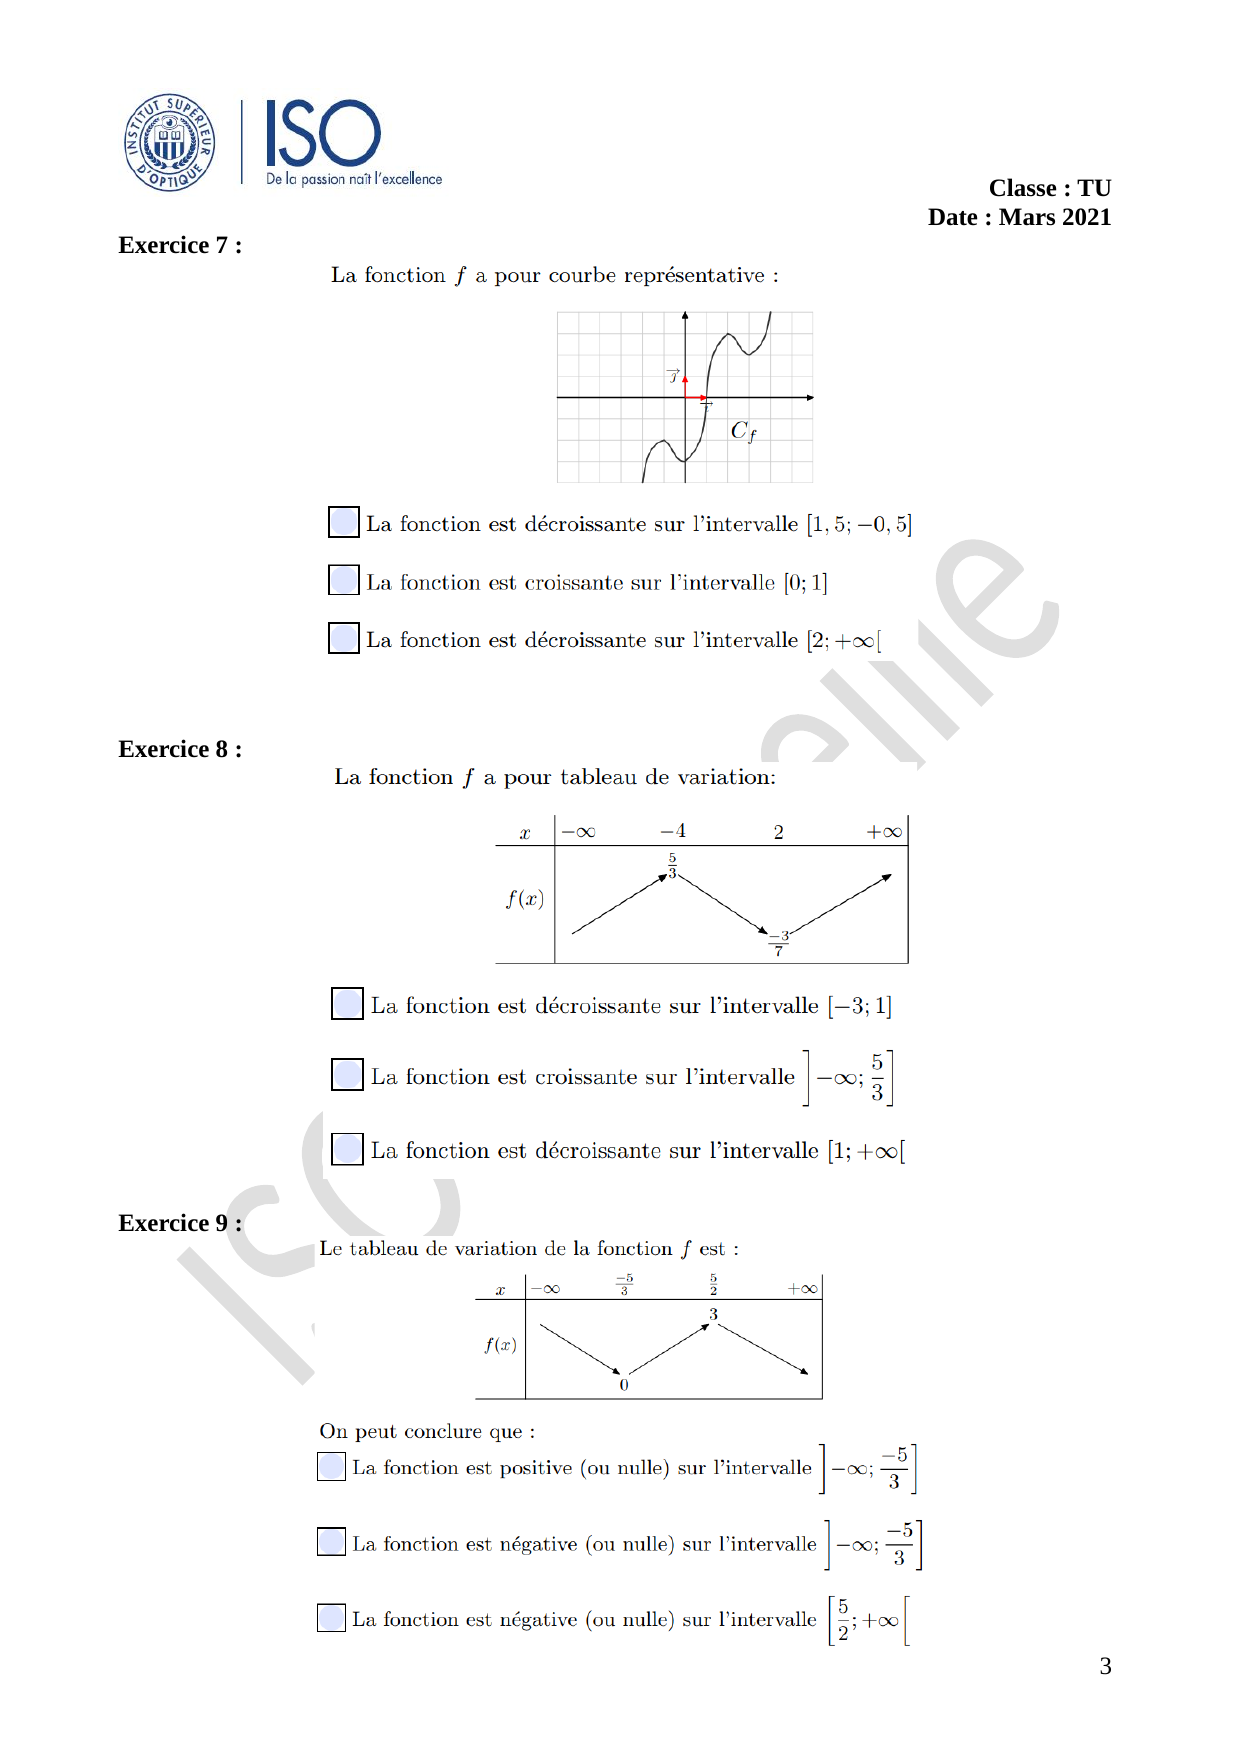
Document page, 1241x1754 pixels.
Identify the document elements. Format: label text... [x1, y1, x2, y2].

text [778, 734, 828, 762]
text Exercice 9 : [118, 1208, 227, 1237]
text [900, 734, 1122, 762]
picture [118, 88, 455, 197]
text Exercice 9 : [454, 1208, 1122, 1237]
picture [314, 1236, 926, 1652]
picture [323, 762, 918, 1179]
text Exercice 8 : [118, 734, 765, 762]
text [834, 734, 899, 762]
text Exercice 9 : [349, 1208, 440, 1236]
text Exercice 7 : [118, 231, 1122, 259]
picture [321, 259, 919, 661]
text Exercice 9 : [245, 1208, 349, 1237]
